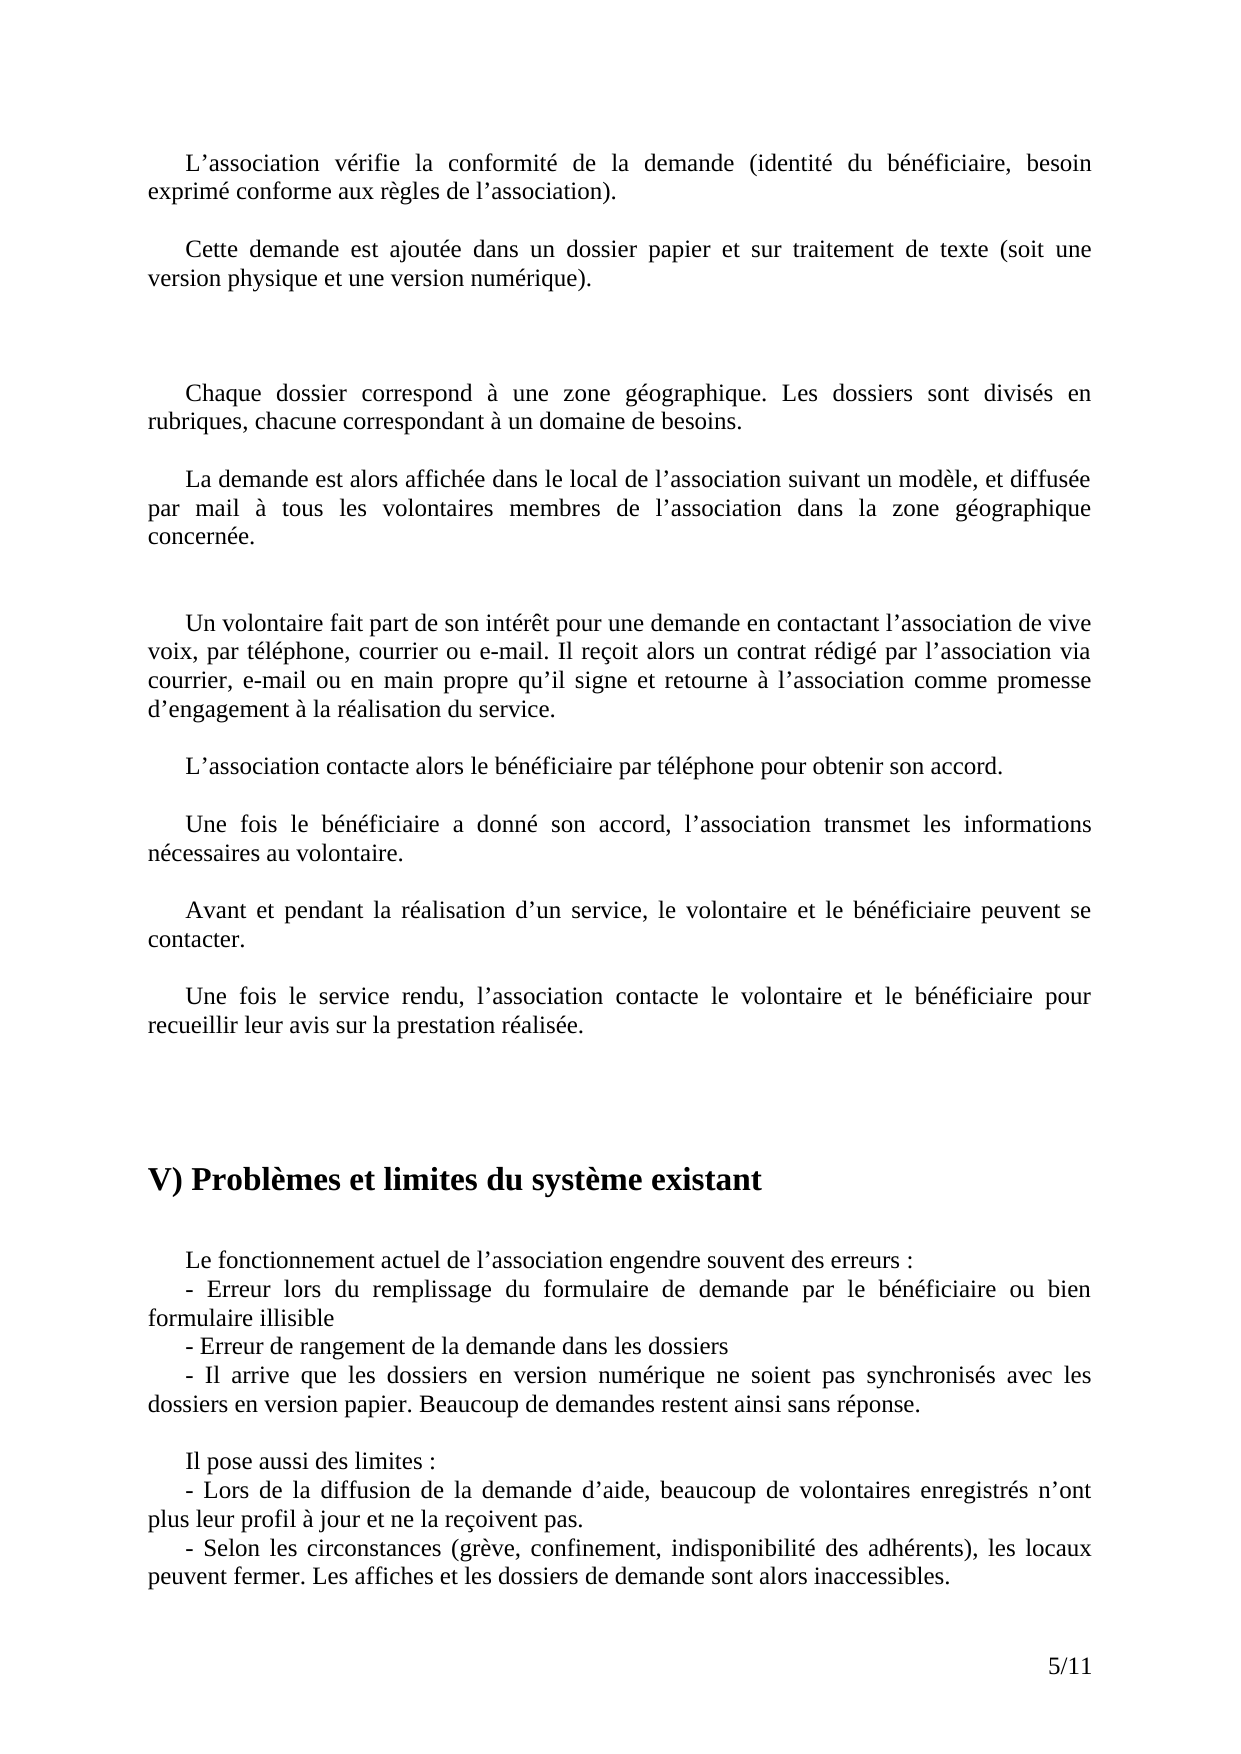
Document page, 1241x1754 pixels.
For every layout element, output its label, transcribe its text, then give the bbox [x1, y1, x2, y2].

text L’association vérifie la conformité de la demande (identité du bénéficiaire, besoin exprimé conforme aux règles de l’association). [148, 148, 1092, 205]
text - Erreur lors du remplissage du formulaire de demande par le bénéficiaire ou bien formulaire illisible [148, 1274, 1092, 1331]
text Chaque dossier correspond à une zone géographique. Les dossiers sont divisés en rubriques, chacune correspondant à un domaine de besoins. [148, 378, 1092, 435]
subtitle V) Problèmes et limites du système existant [148, 1159, 1092, 1197]
text La demande est alors affichée dans le local de l’association suivant un modèle, et diffusée par mail à tous les volontaires membres de l’association dans la zone géographique concernée. [148, 464, 1092, 550]
text Une fois le service rendu, l’association contacte le volontaire et le bénéficiaire pour recueillir leur avis sur la prestation réalisée. [148, 981, 1092, 1039]
text Avant et pendant la réalisation d’un service, le volontaire et le bénéficiaire peuvent se contacter. [148, 895, 1092, 953]
text - Erreur de rangement de la demande dans les dossiers [148, 1331, 1092, 1360]
text - Il arrive que les dossiers en version numérique ne soient pas synchronisés avec les dossiers en version papier. Beaucoup de demandes restent ainsi sans réponse. [148, 1360, 1092, 1418]
text Le fonctionnement actuel de l’association engendre souvent des erreurs : [148, 1245, 1092, 1274]
text Cette demande est ajoutée dans un dossier papier et sur traitement de texte (soit une version physique et une version numérique). [148, 234, 1092, 291]
text Une fois le bénéficiaire a donné son accord, l’association transmet les informations nécessaires au volontaire. [148, 809, 1092, 866]
text - Selon les circonstances (grève, confinement, indisponibilité des adhérents), les locaux peuvent fermer. Les affiches et les dossiers de demande sont alors inaccessibles. [148, 1533, 1092, 1590]
text Un volontaire fait part de son intérêt pour une demande en contactant l’association de vive voix, par téléphone, courrier ou e-mail. Il reçoit alors un contrat rédigé par l’association via courrier, e-mail ou en main propre qu’il signe et retourne à l’association comme promesse d’engagement à la réalisation du service. [148, 608, 1092, 723]
text - Lors de la diffusion de la demande d’aide, beaucoup de volontaires enregistrés n’ont plus leur profil à jour et ne la reçoivent pas. [148, 1475, 1092, 1533]
text Il pose aussi des limites : [148, 1446, 1092, 1475]
text L’association contacte alors le bénéficiaire par téléphone pour obtenir son accord. [148, 751, 1092, 780]
